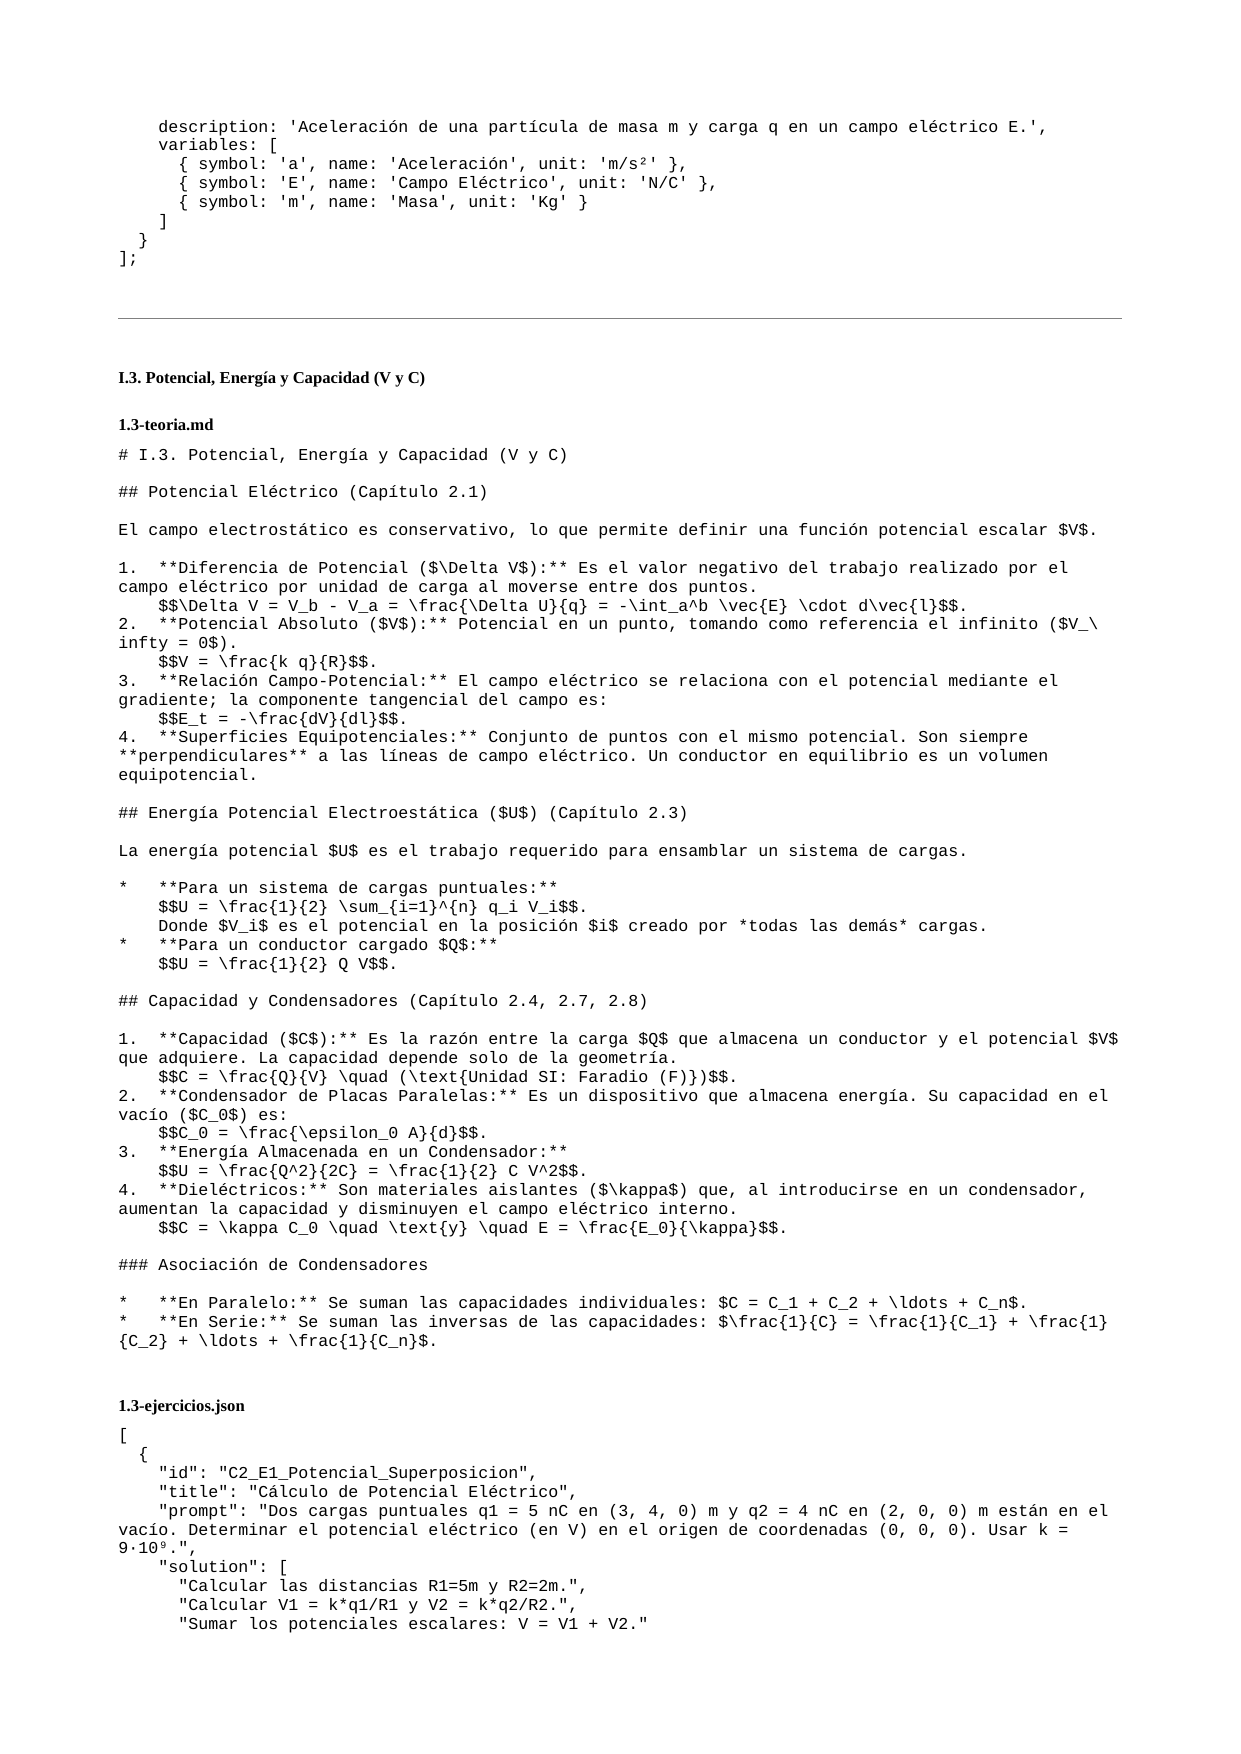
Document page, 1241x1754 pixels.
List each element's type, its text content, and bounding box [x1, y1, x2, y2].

text { symbol: 'a', name: 'Aceleración', unit: 'm/s²' }, [118, 156, 1122, 175]
text { symbol: 'E', name: 'Campo Eléctrico', unit: 'N/C' }, [118, 175, 1122, 193]
text $$C_0 = \frac{\epsilon_0 A}{d}$$. [118, 1125, 1122, 1144]
text ## Energía Potencial Electroestática ($U$) (Capítulo 2.3) [118, 804, 1122, 823]
text $$U = \frac{Q^2}{2C} = \frac{1}{2} C V^2$$. [118, 1163, 1122, 1182]
text La energía potencial $U$ es el trabajo requerido para ensamblar un sistema de cargas. [118, 842, 1122, 861]
text } [118, 231, 1122, 250]
text $$\Delta V = V_b - V_a = \frac{\Delta U}{q} = -\int_a^b \vec{E} \cdot d\vec{l}$$. [118, 597, 1122, 616]
text { symbol: 'm', name: 'Masa', unit: 'Kg' } [118, 193, 1122, 212]
text "prompt": "Dos cargas puntuales q1 = 5 nC en (3, 4, 0) m y q2 = 4 nC en (2, 0, 0) m están en el vacío. Determinar el potencial eléctrico (en V) en el origen de coordenadas (0, 0, 0). Usar k = 9·10⁹.", [118, 1502, 1122, 1559]
text 2. **Condensador de Placas Paralelas:** Es un dispositivo que almacena energía. Su capacidad en el vacío ($C_0$) es: [118, 1087, 1122, 1125]
text $$E_t = -\frac{dV}{dl}$$. [118, 710, 1122, 729]
text Donde $V_i$ es el potencial en la posición $i$ creado por *todas las demás* cargas. [118, 918, 1122, 936]
text $$U = \frac{1}{2} Q V$$. [118, 955, 1122, 974]
text [ [118, 1427, 1122, 1446]
subtitle I.3. Potencial, Energía y Capacidad (V y C) [118, 368, 1122, 387]
text $$C = \frac{Q}{V} \quad (\text{Unidad SI: Faradio (F)})$$. [118, 1068, 1122, 1087]
text $$U = \frac{1}{2} \sum_{i=1}^{n} q_i V_i$$. [118, 899, 1122, 918]
text 4. **Dieléctricos:** Son materiales aislantes ($\kappa$) que, al introducirse en un condensador, aumentan la capacidad y disminuyen el campo eléctrico interno. [118, 1182, 1122, 1219]
text * **Para un sistema de cargas puntuales:** [118, 880, 1122, 899]
text 4. **Superficies Equipotenciales:** Conjunto de puntos con el mismo potencial. Son siempre **perpendiculares** a las líneas de campo eléctrico. Un conductor en equilibrio es un volumen equipotencial. [118, 729, 1122, 786]
text "solution": [ [118, 1559, 1122, 1578]
text "title": "Cálculo de Potencial Eléctrico", [118, 1483, 1122, 1502]
text 1. **Diferencia de Potencial ($\Delta V$):** Es el valor negativo del trabajo realizado por el campo eléctrico por unidad de carga al moverse entre dos puntos. [118, 559, 1122, 597]
text variables: [ [118, 137, 1122, 156]
text "Sumar los potenciales escalares: V = V1 + V2." [118, 1616, 1122, 1634]
text ## Capacidad y Condensadores (Capítulo 2.4, 2.7, 2.8) [118, 993, 1122, 1012]
text 1. **Capacidad ($C$):** Es la razón entre la carga $Q$ que almacena un conductor y el potencial $V$ que adquiere. La capacidad depende solo de la geometría. [118, 1031, 1122, 1068]
subtitle 1.3-ejercicios.json [118, 1395, 1122, 1414]
text * **En Serie:** Se suman las inversas de las capacidades: $\frac{1}{C} = \frac{1}{C_1} + \frac{1}{C_2} + \ldots + \frac{1}{C_n}$. [118, 1313, 1122, 1351]
text # I.3. Potencial, Energía y Capacidad (V y C) [118, 446, 1122, 465]
text El campo electrostático es conservativo, lo que permite definir una función potencial escalar $V$. [118, 522, 1122, 541]
text * **En Paralelo:** Se suman las capacidades individuales: $C = C_1 + C_2 + \ldots + C_n$. [118, 1295, 1122, 1313]
text description: 'Aceleración de una partícula de masa m y carga q en un campo eléctrico E.', [118, 118, 1122, 137]
text "Calcular las distancias R1=5m y R2=2m.", [118, 1578, 1122, 1597]
subtitle 1.3-teoria.md [118, 414, 1122, 434]
text ## Potencial Eléctrico (Capítulo 2.1) [118, 484, 1122, 503]
text $$V = \frac{k q}{R}$$. [118, 654, 1122, 672]
text "Calcular V1 = k*q1/R1 y V2 = k*q2/R2.", [118, 1597, 1122, 1616]
text ] [118, 212, 1122, 231]
text 3. **Relación Campo-Potencial:** El campo eléctrico se relaciona con el potencial mediante el gradiente; la componente tangencial del campo es: [118, 672, 1122, 710]
text * **Para un conductor cargado $Q$:** [118, 936, 1122, 955]
text ### Asociación de Condensadores [118, 1257, 1122, 1276]
text 2. **Potencial Absoluto ($V$):** Potencial en un punto, tomando como referencia el infinito ($V_\infty = 0$). [118, 616, 1122, 654]
text ]; [118, 250, 1122, 269]
text 3. **Energía Almacenada en un Condensador:** [118, 1144, 1122, 1163]
text { [118, 1446, 1122, 1465]
text "id": "C2_E1_Potencial_Superposicion", [118, 1465, 1122, 1483]
text $$C = \kappa C_0 \quad \text{y} \quad E = \frac{E_0}{\kappa}$$. [118, 1219, 1122, 1238]
